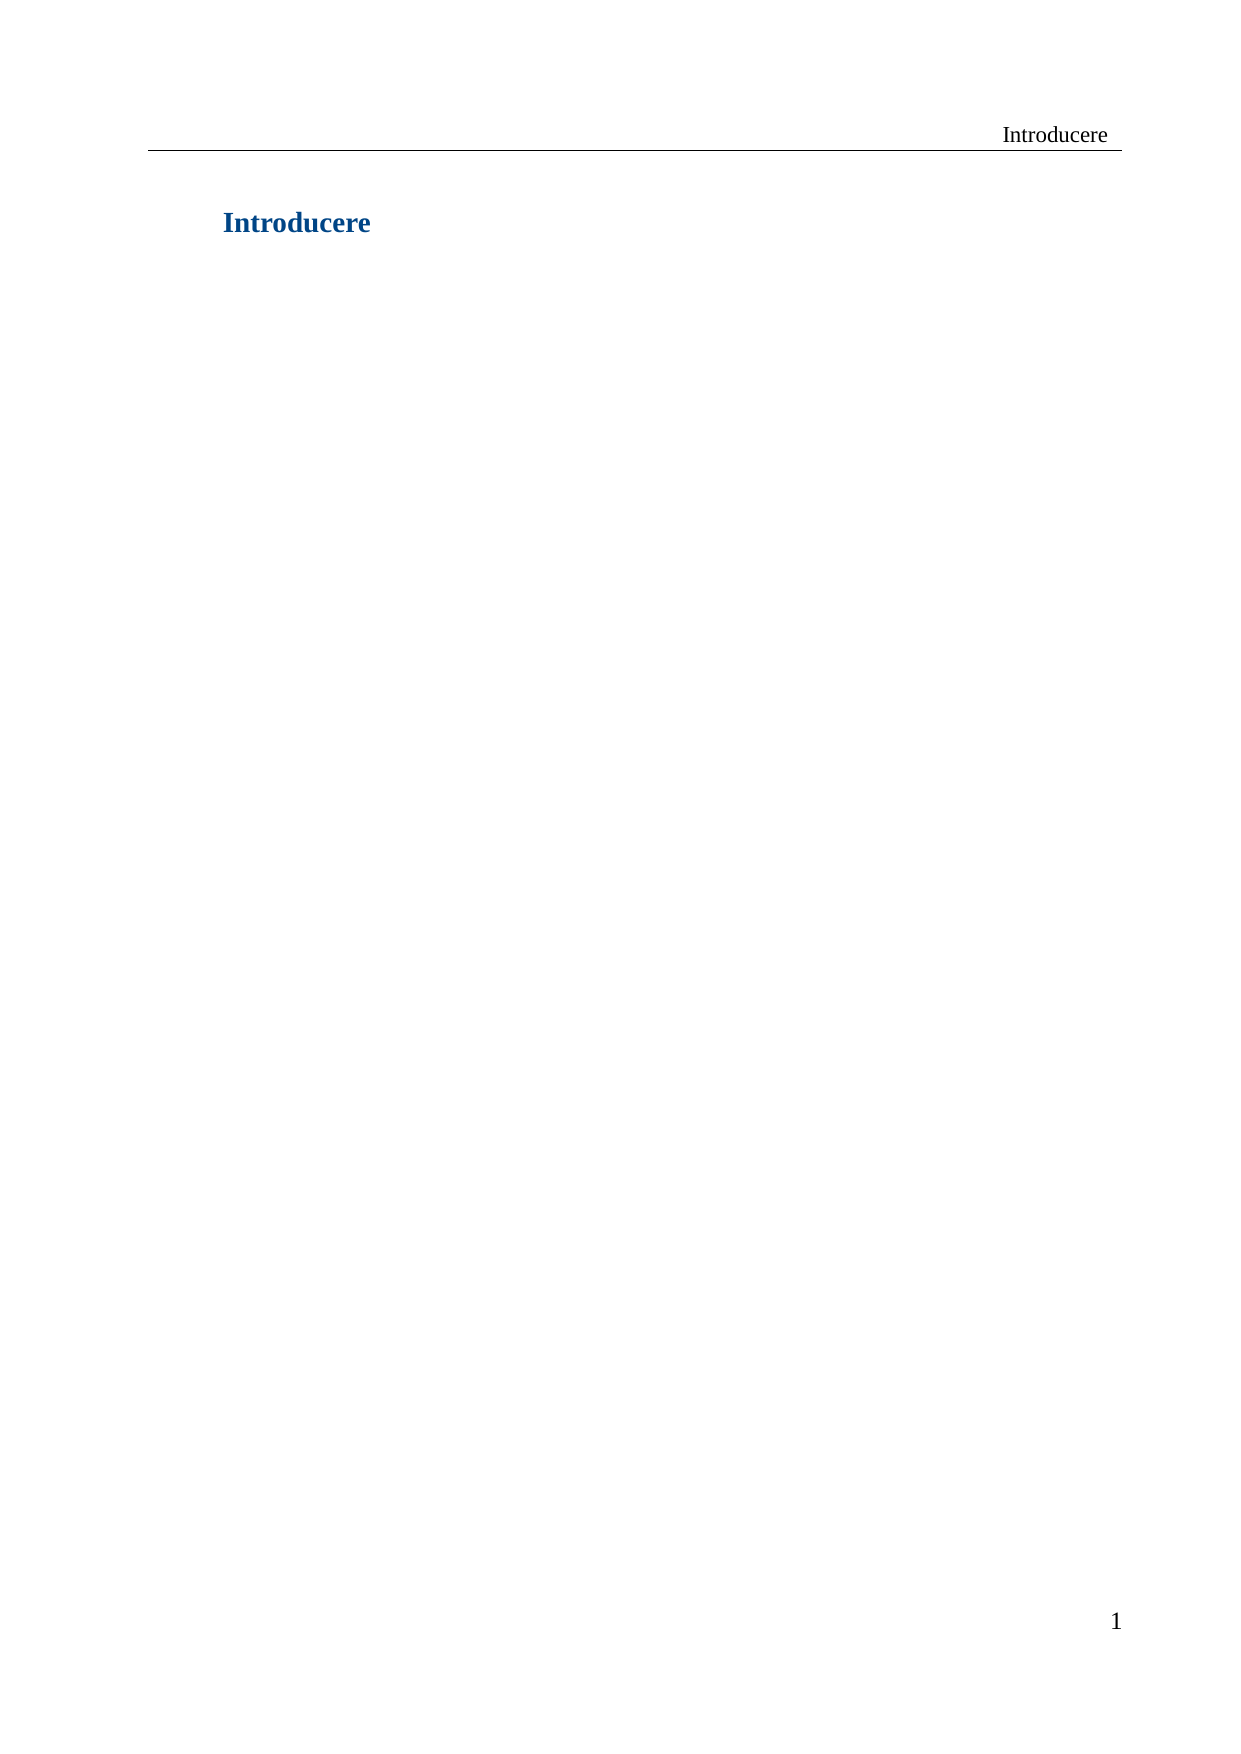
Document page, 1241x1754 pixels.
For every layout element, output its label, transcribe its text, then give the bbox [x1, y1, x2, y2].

subtitle Introducere [148, 205, 1122, 238]
